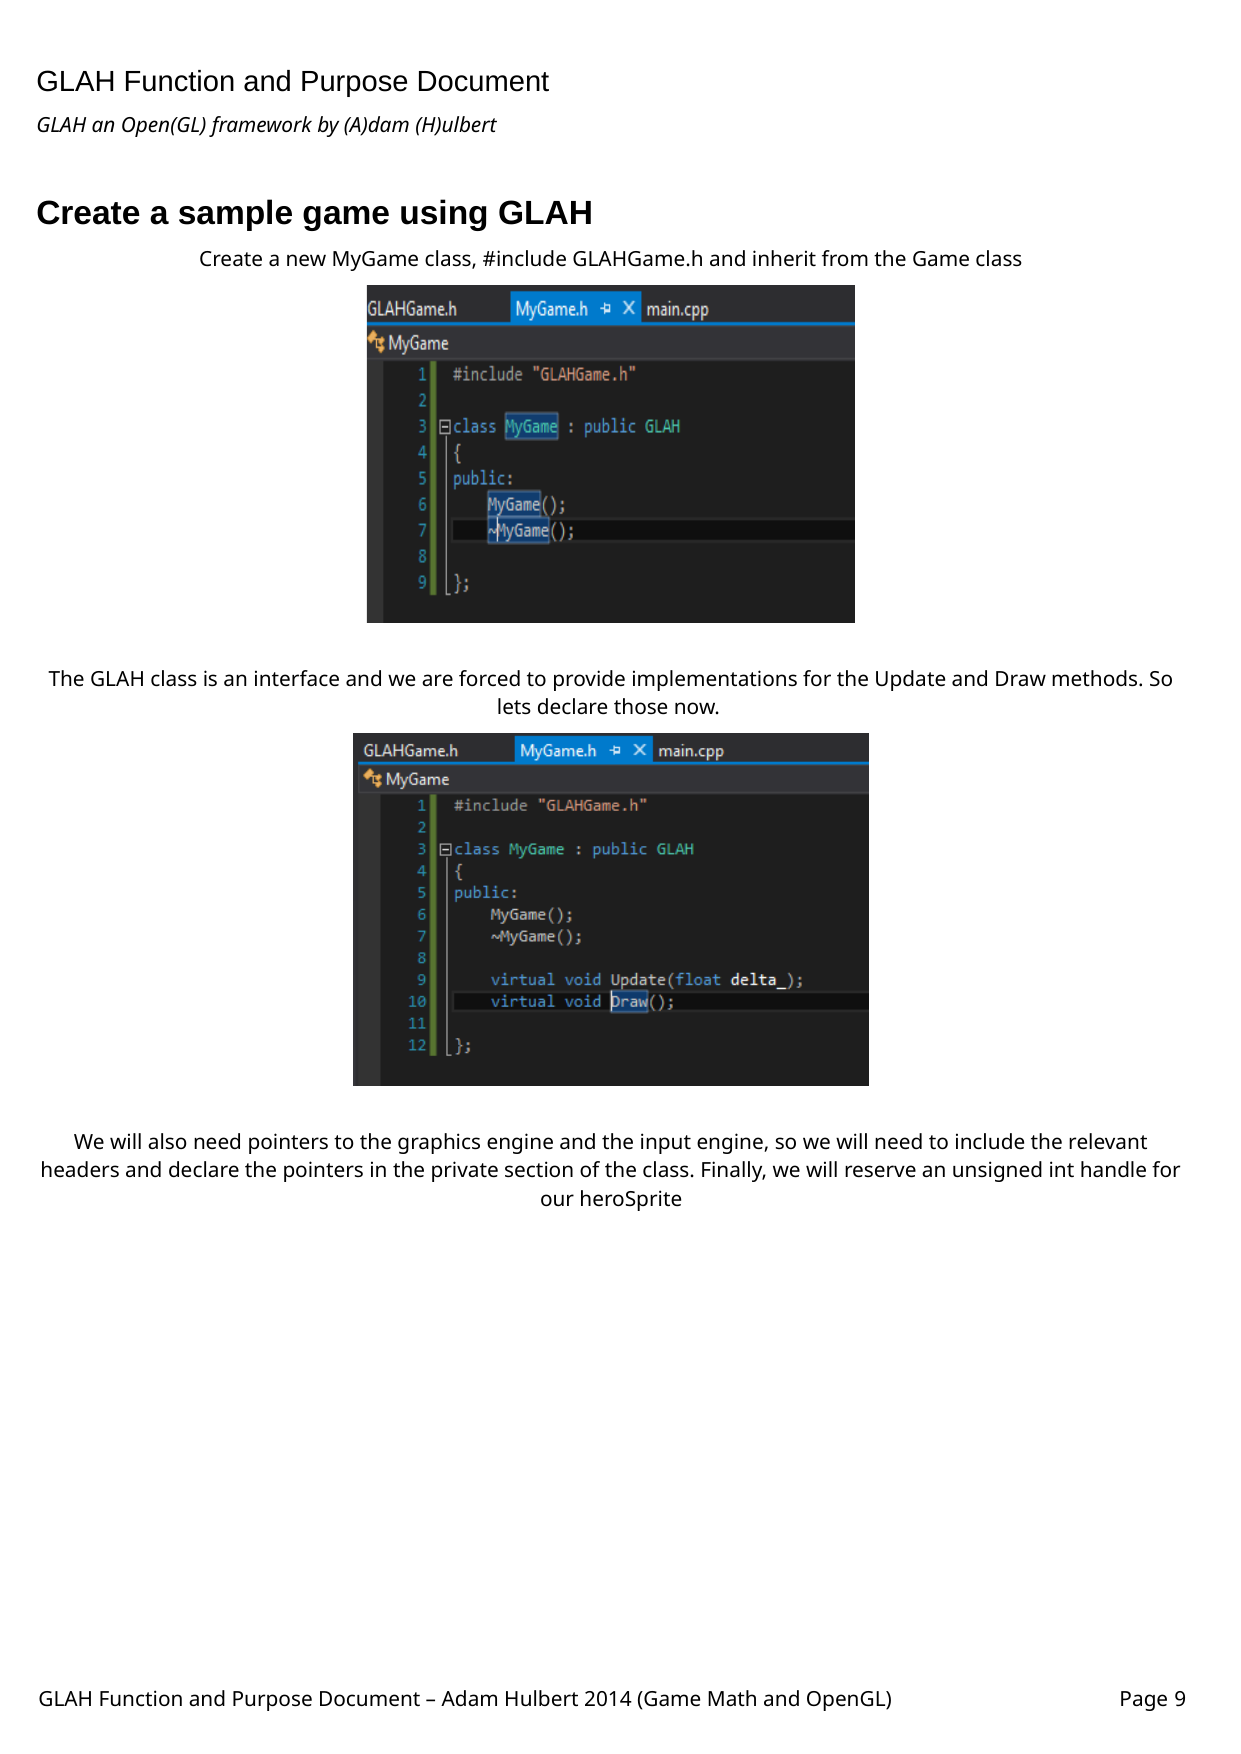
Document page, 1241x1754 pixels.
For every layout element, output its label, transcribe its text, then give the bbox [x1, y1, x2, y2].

text Create a new MyGame class, #include GLAHGame.h and inherit from the Game class [36, 244, 1186, 273]
subtitle Create a sample game using GLAH [36, 193, 1186, 232]
text The GLAH class is an interface and we are forced to provide implementations for the Update and Draw methods. So lets declare those now. [36, 664, 1186, 721]
text We will also need pointers to the graphics engine and the input engine, so we will need to include the relevant headers and declare the pointers in the private section of the class. Finally, we will reserve an unsigned int handle for our heroSprite [36, 1127, 1186, 1212]
picture [353, 733, 869, 1086]
picture [366, 285, 855, 623]
